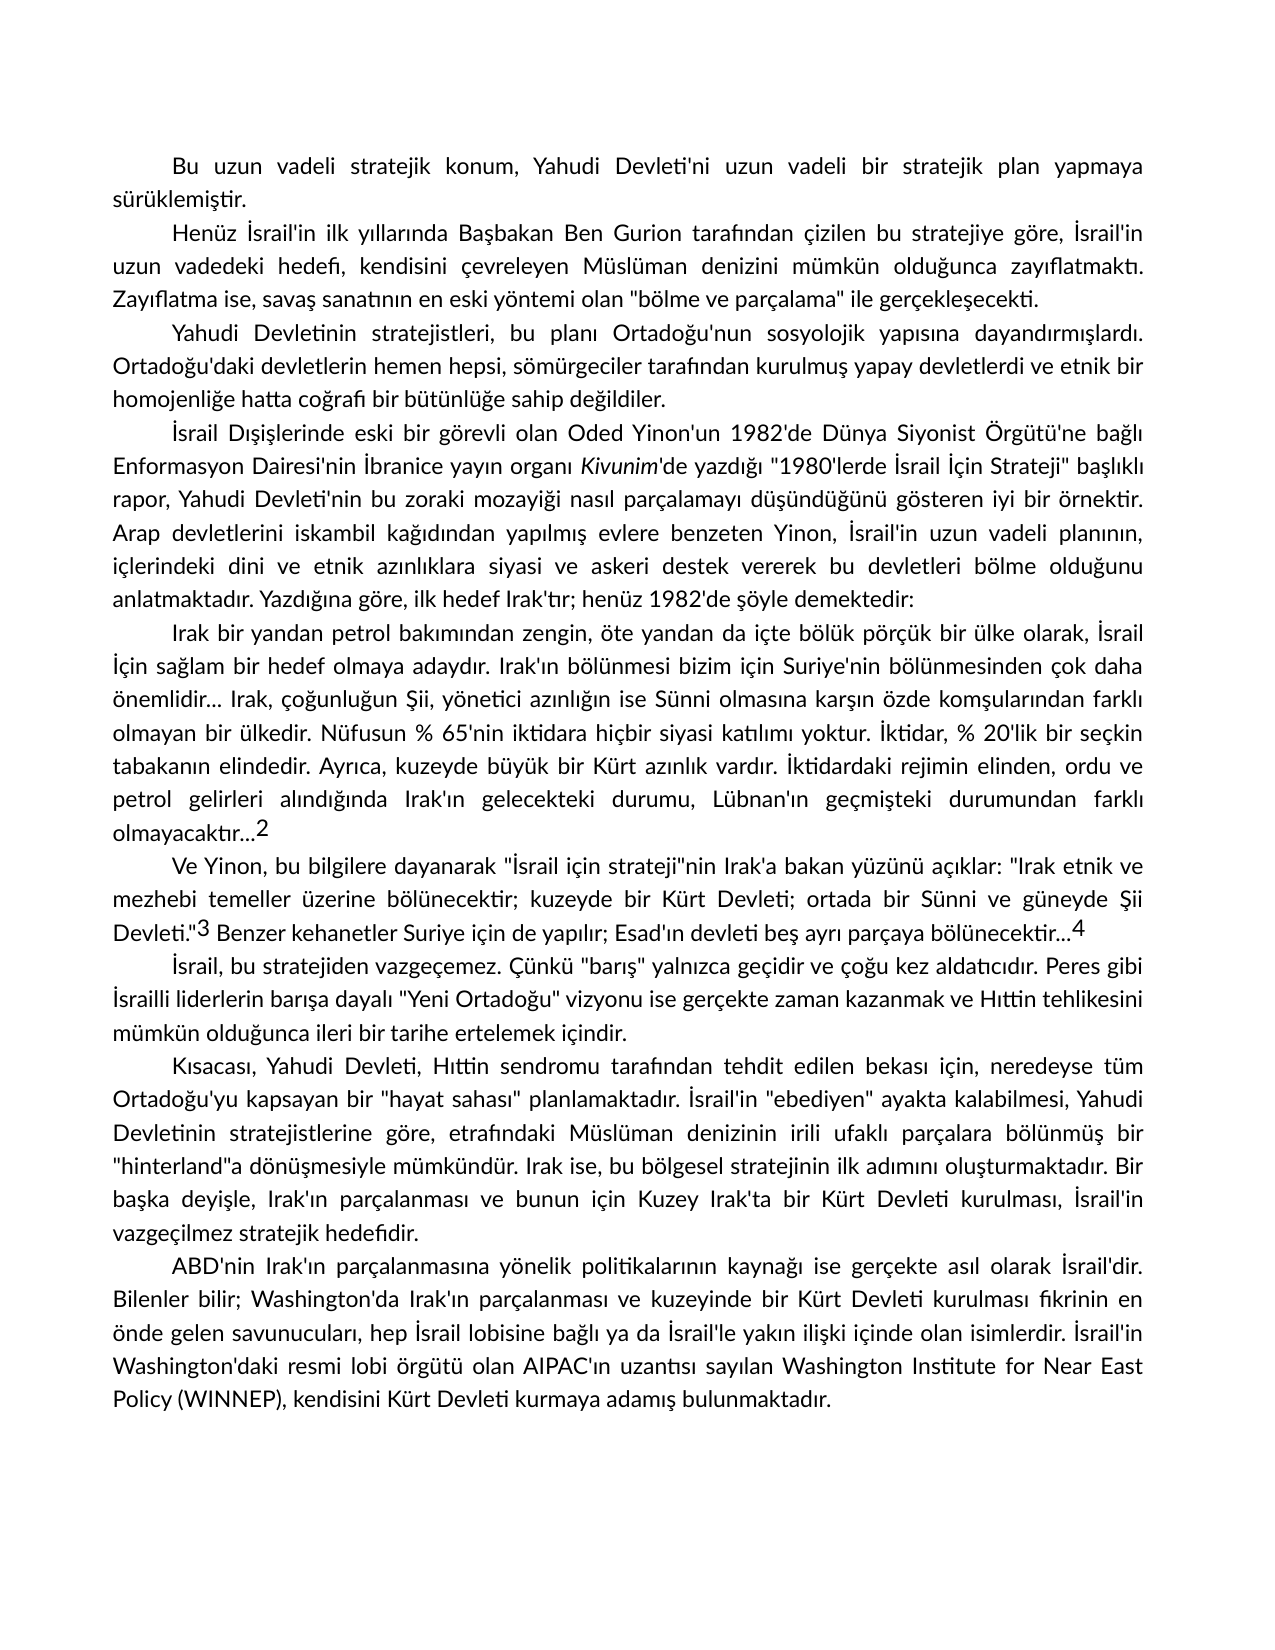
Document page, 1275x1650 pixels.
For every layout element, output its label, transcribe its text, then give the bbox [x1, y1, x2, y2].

text Ve Yinon, bu bilgilere dayanarak "İsrail için strateji"nin Irak'a bakan yüzünü açıklar: "Irak etnik ve mezhebi temeller üzerine bölünecektir; kuzeyde bir Kürt Devleti; ortada bir Sünni ve güneyde Şii Devleti."3 Benzer kehanetler Suriye için de yapılır; Esad'ın devleti beş ayrı parçaya bölünecektir...4 [112, 848, 1145, 948]
text ABD'nin Irak'ın parçalanmasına yönelik politikalarının kaynağı ise gerçekte asıl olarak İsrail'dir. Bilenler bilir; Washington'da Irak'ın parçalanması ve kuzeyinde bir Kürt Devleti kurulması fikrinin en önde gelen savunucuları, hep İsrail lobisine bağlı ya da İsrail'le yakın ilişki içinde olan isimlerdir. İsrail'in Washington'daki resmi lobi örgütü olan AIPAC'ın uzantısı sayılan Washington Institute for Near East Policy (WINNEP), kendisini Kürt Devleti kurmaya adamış bulunmaktadır. [112, 1248, 1145, 1414]
text Kısacası, Yahudi Devleti, Hıttin sendromu tarafından tehdit edilen bekası için, neredeyse tüm Ortadoğu'yu kapsayan bir "hayat sahası" planlamaktadır. İsrail'in "ebediyen" ayakta kalabilmesi, Yahudi Devletinin stratejistlerine göre, etrafındaki Müslüman denizinin irili ufaklı parçalara bölünmüş bir "hinterland"a dönüşmesiyle mümkündür. Irak ise, bu bölgesel stratejinin ilk adımını oluşturmaktadır. Bir başka deyişle, Irak'ın parçalanması ve bunun için Kuzey Irak'ta bir Kürt Devleti kurulması, İsrail'in vazgeçilmez stratejik hedefidir. [112, 1048, 1145, 1248]
text Bu uzun vadeli stratejik konum, Yahudi Devleti'ni uzun vadeli bir stratejik plan yapmaya sürüklemiştir. [112, 148, 1145, 214]
text İsrail Dışişlerinde eski bir görevli olan Oded Yinon'un 1982'de Dünya Siyonist Örgütü'ne bağlı Enformasyon Dairesi'nin İbranice yayın organı Kivunim'de yazdığı "1980'lerde İsrail İçin Strateji" başlıklı rapor, Yahudi Devleti'nin bu zoraki mozayiği nasıl parçalamayı düşündüğünü gösteren iyi bir örnektir. Arap devletlerini iskambil kağıdından yapılmış evlere benzeten Yinon, İsrail'in uzun vadeli planının, içlerindeki dini ve etnik azınlıklara siyasi ve askeri destek vererek bu devletleri bölme olduğunu anlatmaktadır. Yazdığına göre, ilk hedef Irak'tır; henüz 1982'de şöyle demektedir: [112, 414, 1145, 614]
text İsrail, bu stratejiden vazgeçemez. Çünkü "barış" yalnızca geçidir ve çoğu kez aldatıcıdır. Peres gibi İsrailli liderlerin barışa dayalı "Yeni Ortadoğu" vizyonu ise gerçekte zaman kazanmak ve Hıttin tehlikesini mümkün olduğunca ileri bir tarihe ertelemek içindir. [112, 948, 1145, 1048]
text Irak bir yandan petrol bakımından zengin, öte yandan da içte bölük pörçük bir ülke olarak, İsrail İçin sağlam bir hedef olmaya adaydır. Irak'ın bölünmesi bizim için Suriye'nin bölünmesinden çok daha önemlidir... Irak, çoğunluğun Şii, yönetici azınlığın ise Sünni olmasına karşın özde komşularından farklı olmayan bir ülkedir. Nüfusun % 65'nin iktidara hiçbir siyasi katılımı yoktur. İktidar, % 20'lik bir seçkin tabakanın elindedir. Ayrıca, kuzeyde büyük bir Kürt azınlık vardır. İktidardaki rejimin elinden, ordu ve petrol gelirleri alındığında Irak'ın gelecekteki durumu, Lübnan'ın geçmişteki durumundan farklı olmayacaktır...2 [112, 614, 1145, 848]
text Henüz İsrail'in ilk yıllarında Başbakan Ben Gurion tarafından çizilen bu stratejiye göre, İsrail'in uzun vadedeki hedefi, kendisini çevreleyen Müslüman denizini mümkün olduğunca zayıflatmaktı. Zayıflatma ise, savaş sanatının en eski yöntemi olan "bölme ve parçalama" ile gerçekleşecekti. [112, 214, 1145, 314]
text Yahudi Devletinin stratejistleri, bu planı Ortadoğu'nun sosyolojik yapısına dayandırmışlardı. Ortadoğu'daki devletlerin hemen hepsi, sömürgeciler tarafından kurulmuş yapay devletlerdi ve etnik bir homojenliğe hatta coğrafi bir bütünlüğe sahip değildiler. [112, 314, 1145, 414]
